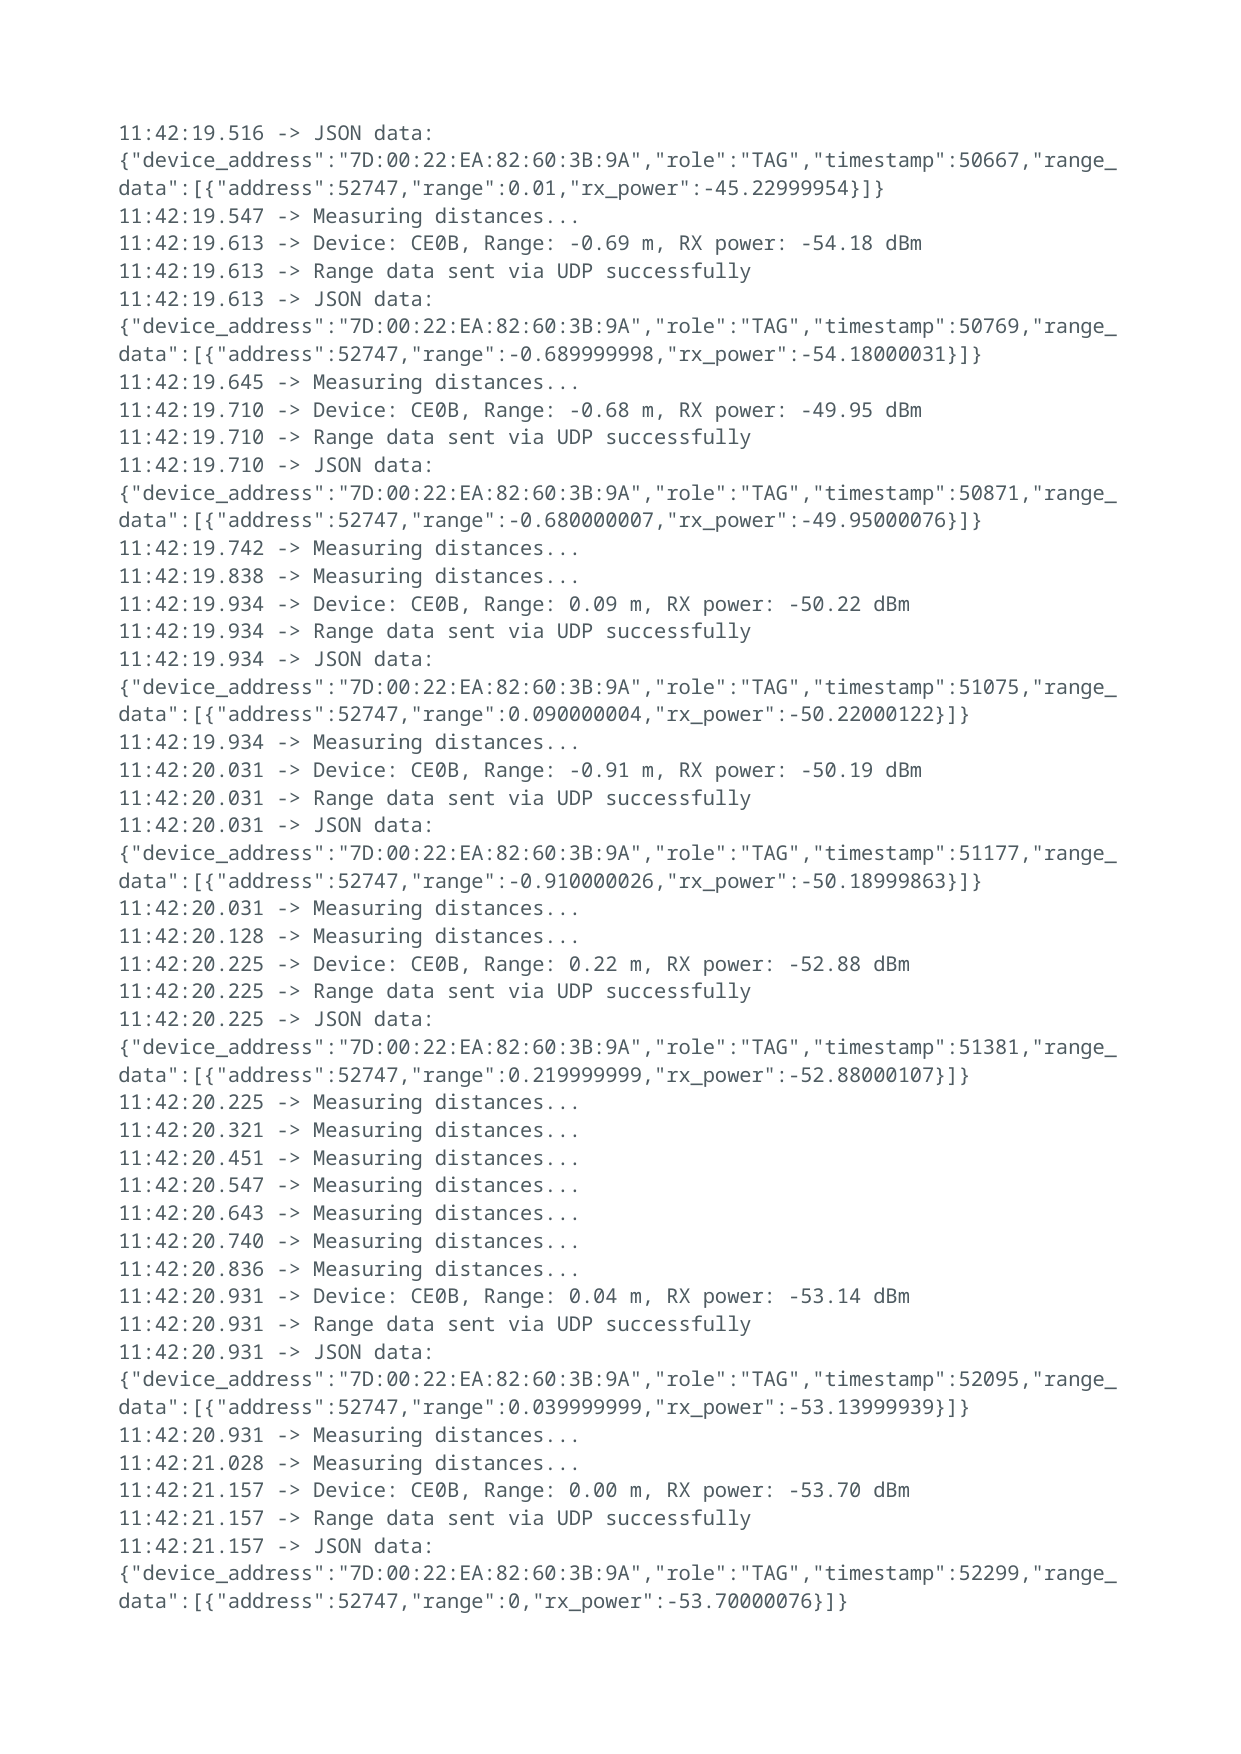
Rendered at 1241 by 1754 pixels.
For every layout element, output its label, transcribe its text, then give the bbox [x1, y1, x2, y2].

text 11:42:20.225 -> Range data sent via UDP successfully [118, 977, 1122, 1005]
text 11:42:20.643 -> Measuring distances... [118, 1199, 1122, 1226]
text 11:42:20.451 -> Measuring distances... [118, 1143, 1122, 1171]
text 11:42:19.710 -> JSON data: {"device_address":"7D:00:22:EA:82:60:3B:9A","role":"TAG","timestamp":50871,"range_data":[{"address":52747,"range":-0.680000007,"rx_power":-49.95000076}]} [118, 451, 1122, 534]
text 11:42:19.710 -> Device: CE0B, Range: -0.68 m, RX power: -49.95 dBm [118, 395, 1122, 423]
text 11:42:19.613 -> Range data sent via UDP successfully [118, 257, 1122, 284]
text 11:42:20.031 -> Device: CE0B, Range: -0.91 m, RX power: -50.19 dBm [118, 755, 1122, 783]
text 11:42:20.931 -> Range data sent via UDP successfully [118, 1309, 1122, 1337]
text 11:42:20.321 -> Measuring distances... [118, 1116, 1122, 1143]
text 11:42:21.157 -> Device: CE0B, Range: 0.00 m, RX power: -53.70 dBm [118, 1476, 1122, 1503]
text 11:42:19.934 -> Measuring distances... [118, 728, 1122, 755]
text 11:42:19.547 -> Measuring distances... [118, 201, 1122, 229]
text 11:42:20.931 -> Measuring distances... [118, 1420, 1122, 1448]
text 11:42:21.028 -> Measuring distances... [118, 1448, 1122, 1476]
text 11:42:20.836 -> Measuring distances... [118, 1254, 1122, 1282]
text 11:42:20.031 -> Range data sent via UDP successfully [118, 783, 1122, 811]
text 11:42:19.742 -> Measuring distances... [118, 534, 1122, 561]
text 11:42:20.031 -> Measuring distances... [118, 894, 1122, 922]
text 11:42:20.031 -> JSON data: {"device_address":"7D:00:22:EA:82:60:3B:9A","role":"TAG","timestamp":51177,"range_data":[{"address":52747,"range":-0.910000026,"rx_power":-50.18999863}]} [118, 811, 1122, 894]
text 11:42:20.931 -> Device: CE0B, Range: 0.04 m, RX power: -53.14 dBm [118, 1282, 1122, 1309]
text 11:42:21.157 -> Range data sent via UDP successfully [118, 1503, 1122, 1531]
text 11:42:21.157 -> JSON data: {"device_address":"7D:00:22:EA:82:60:3B:9A","role":"TAG","timestamp":52299,"range_data":[{"address":52747,"range":0,"rx_power":-53.70000076}]} [118, 1531, 1122, 1614]
text 11:42:20.128 -> Measuring distances... [118, 922, 1122, 949]
text 11:42:19.645 -> Measuring distances... [118, 367, 1122, 395]
text 11:42:20.547 -> Measuring distances... [118, 1171, 1122, 1199]
text 11:42:19.613 -> JSON data: {"device_address":"7D:00:22:EA:82:60:3B:9A","role":"TAG","timestamp":50769,"range_data":[{"address":52747,"range":-0.689999998,"rx_power":-54.18000031}]} [118, 284, 1122, 367]
text 11:42:19.838 -> Measuring distances... [118, 561, 1122, 589]
text 11:42:20.225 -> Measuring distances... [118, 1088, 1122, 1116]
text 11:42:19.934 -> Range data sent via UDP successfully [118, 617, 1122, 644]
text 11:42:19.934 -> JSON data: {"device_address":"7D:00:22:EA:82:60:3B:9A","role":"TAG","timestamp":51075,"range_data":[{"address":52747,"range":0.090000004,"rx_power":-50.22000122}]} [118, 644, 1122, 728]
text 11:42:20.740 -> Measuring distances... [118, 1226, 1122, 1254]
text 11:42:19.516 -> JSON data: {"device_address":"7D:00:22:EA:82:60:3B:9A","role":"TAG","timestamp":50667,"range_data":[{"address":52747,"range":0.01,"rx_power":-45.22999954}]} [118, 118, 1122, 201]
text 11:42:20.931 -> JSON data: {"device_address":"7D:00:22:EA:82:60:3B:9A","role":"TAG","timestamp":52095,"range_data":[{"address":52747,"range":0.039999999,"rx_power":-53.13999939}]} [118, 1337, 1122, 1420]
text 11:42:20.225 -> Device: CE0B, Range: 0.22 m, RX power: -52.88 dBm [118, 949, 1122, 977]
text 11:42:19.613 -> Device: CE0B, Range: -0.69 m, RX power: -54.18 dBm [118, 229, 1122, 257]
text 11:42:19.710 -> Range data sent via UDP successfully [118, 423, 1122, 451]
text 11:42:19.934 -> Device: CE0B, Range: 0.09 m, RX power: -50.22 dBm [118, 589, 1122, 617]
text 11:42:20.225 -> JSON data: {"device_address":"7D:00:22:EA:82:60:3B:9A","role":"TAG","timestamp":51381,"range_data":[{"address":52747,"range":0.219999999,"rx_power":-52.88000107}]} [118, 1005, 1122, 1088]
